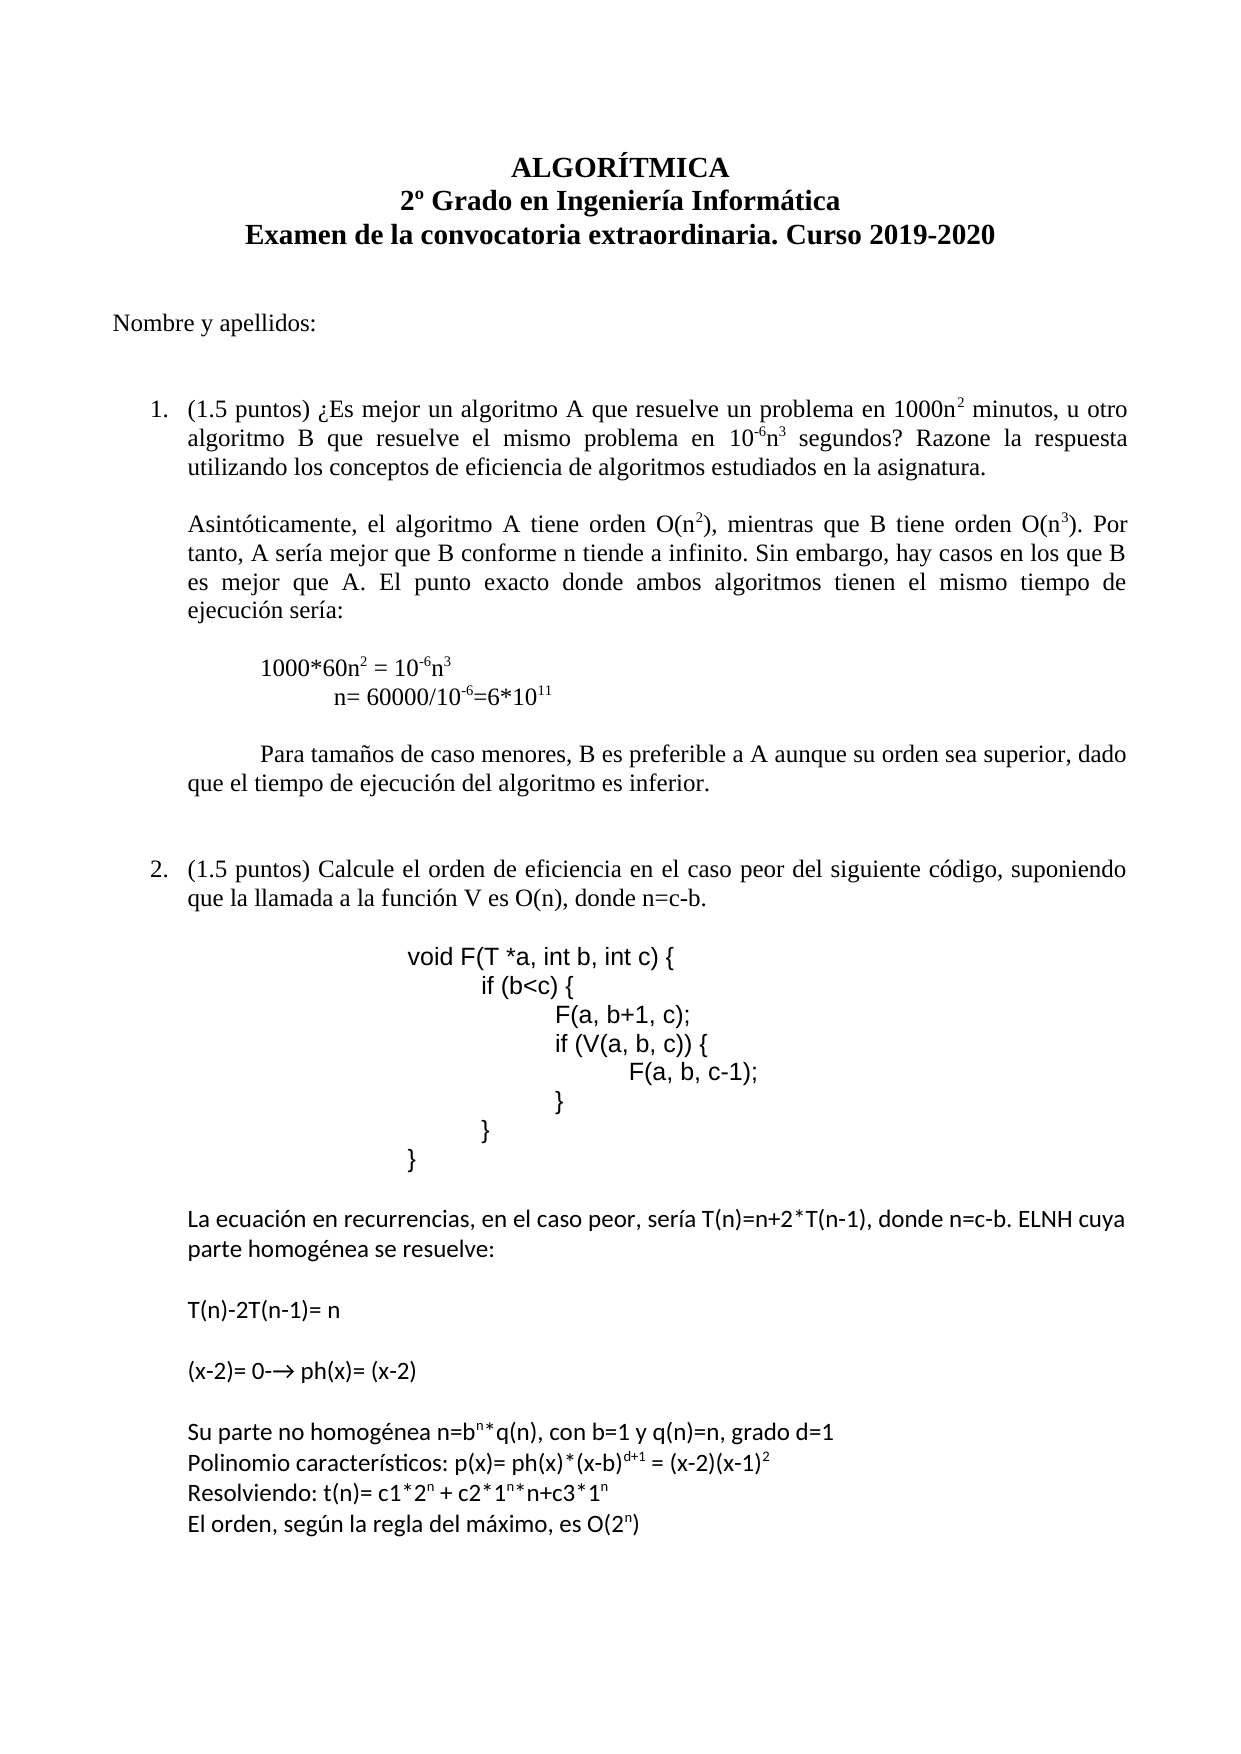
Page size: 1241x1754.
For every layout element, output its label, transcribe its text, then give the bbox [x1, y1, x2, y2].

text Examen de la convocatoria extraordinaria. Curso 2019-2020 [112, 217, 1128, 251]
list Asintóticamente, el algoritmo A tiene orden O(n2), mientras que B tiene orden O(n3). Por tanto, A sería mejor que B conforme n tiende a infinito. Sin embargo, hay casos en los que B es mejor que A. El punto exacto donde ambos algoritmos tienen el mismo tiempo de ejecución sería: [187, 509, 1128, 624]
list Para tamaños de caso menores, B es preferible a A aunque su orden sea superior, dado que el tiempo de ejecución del algoritmo es inferior. [187, 739, 1128, 797]
text Nombre y apellidos: [112, 308, 1128, 337]
text void F(T *a, int b, int c) { [407, 942, 1128, 971]
list Su parte no homogénea n=bn*q(n), con b=1 y q(n)=n, grado d=1 [187, 1417, 1128, 1447]
list T(n)-2T(n-1)= n [187, 1294, 1128, 1325]
text } [407, 1115, 1128, 1144]
text } [407, 1086, 1128, 1115]
list El orden, según la regla del máximo, es O(2n) [187, 1508, 1128, 1539]
list n= 60000/10-6=6*1011 [187, 682, 1128, 711]
text ALGORÍTMICA [112, 150, 1128, 183]
list (x-2)= 0-→ ph(x)= (x-2) [187, 1356, 1128, 1386]
list La ecuación en recurrencias, en el caso peor, sería T(n)=n+2*T(n-1), donde n=c-b. ELNH cuya parte homogénea se resuelve: [187, 1203, 1128, 1264]
list Polinomio característicos: p(x)= ph(x)*(x-b)d+1 = (x-2)(x-1)2 [187, 1447, 1128, 1478]
list Resolviendo: t(n)= c1*2n + c2*1n*n+c3*1n [187, 1478, 1128, 1508]
text if (b<c) { [407, 971, 1128, 1000]
text } [407, 1144, 1128, 1172]
list (1.5 puntos) ¿Es mejor un algoritmo A que resuelve un problema en 1000n2 minutos, u otro algoritmo B que resuelve el mismo problema en 10-6n3 segundos? Razone la respuesta utilizando los conceptos de eficiencia de algoritmos estudiados en la asignatura. [150, 394, 1128, 481]
list (1.5 puntos) Calcule el orden de eficiencia en el caso peor del siguiente código, suponiendo que la llamada a la función V es O(n), donde n=c-b. [150, 854, 1128, 912]
text if (V(a, b, c)) { [407, 1029, 1128, 1057]
text F(a, b, c-1); [407, 1057, 1128, 1086]
text 2º Grado en Ingeniería Informática [112, 183, 1128, 217]
text F(a, b+1, c); [407, 1000, 1128, 1029]
list 1000*60n2 = 10-6n3 [187, 653, 1128, 682]
